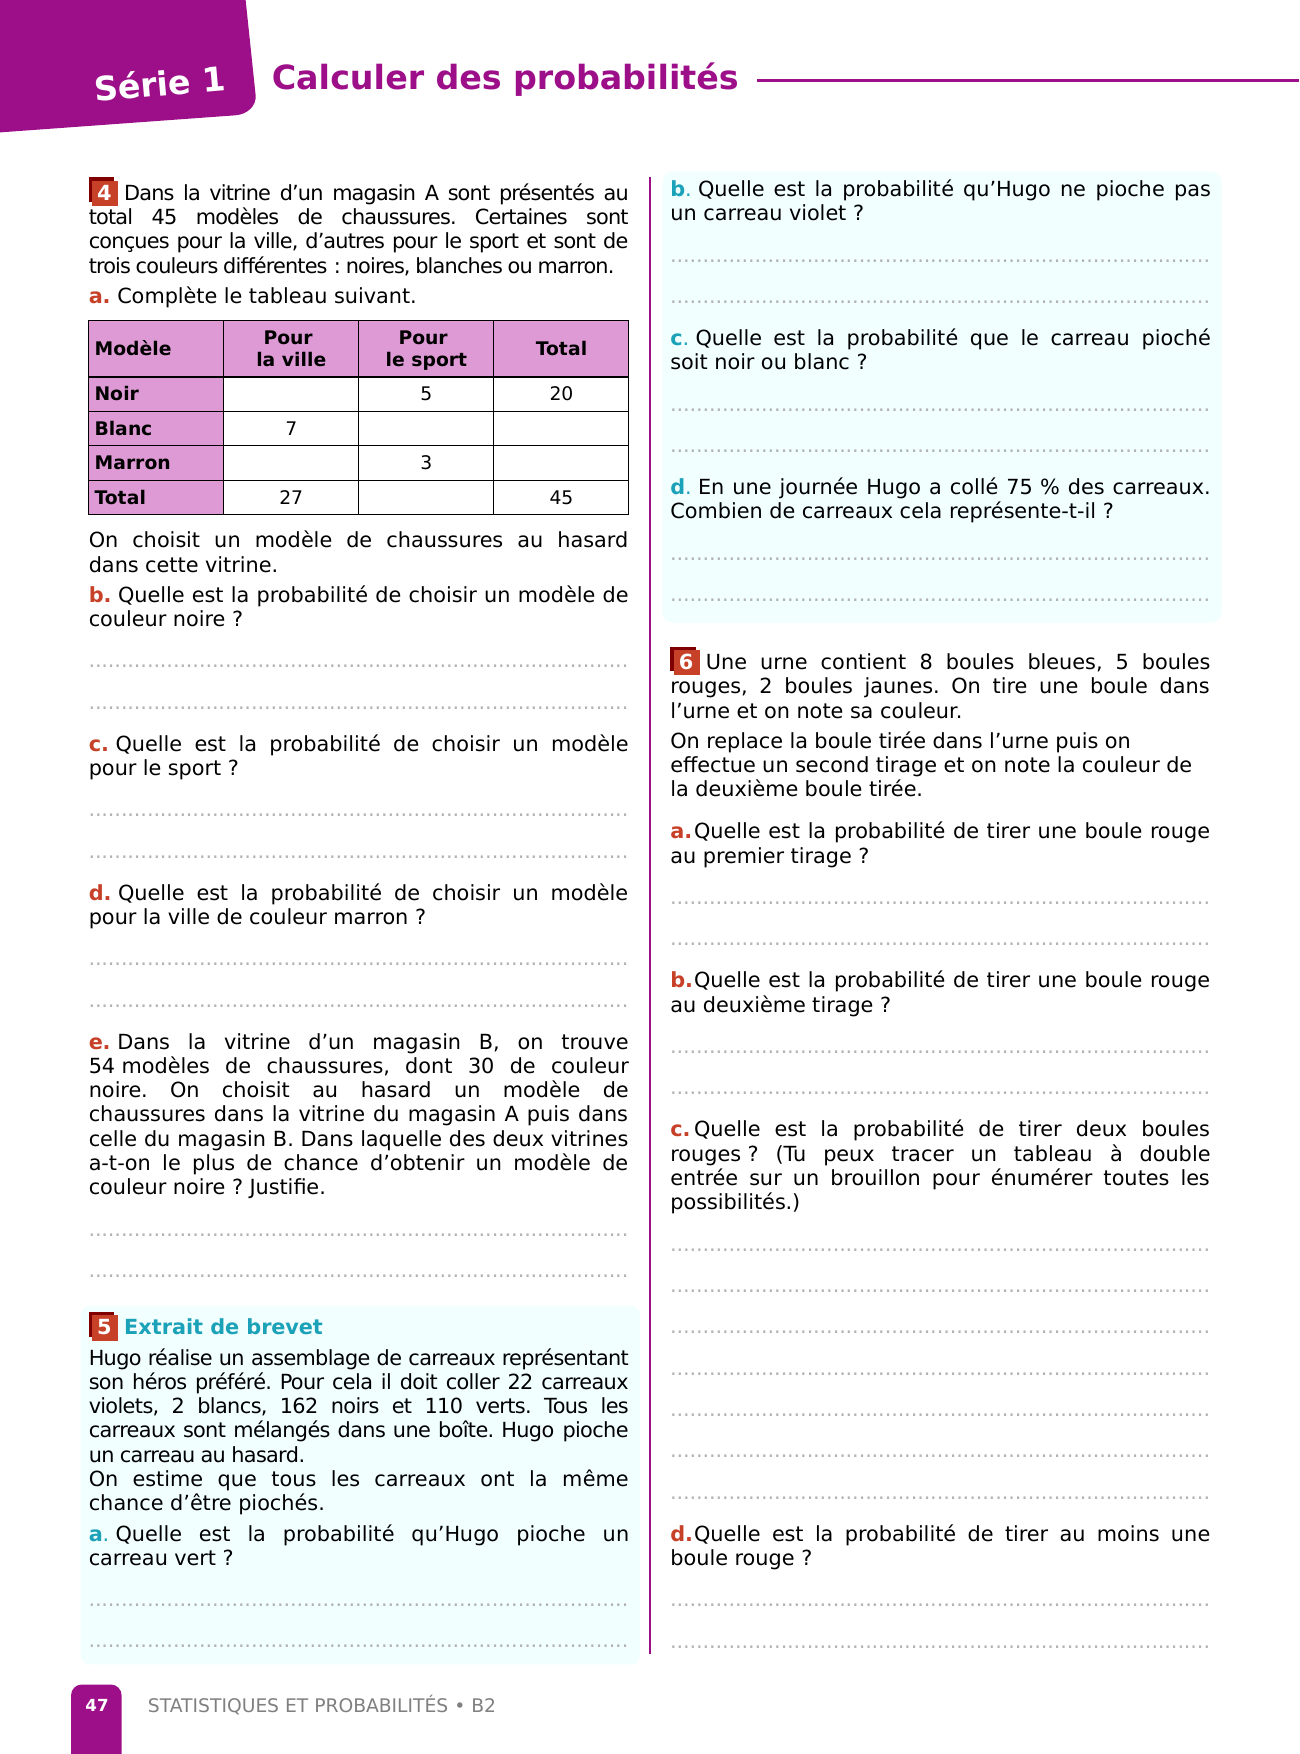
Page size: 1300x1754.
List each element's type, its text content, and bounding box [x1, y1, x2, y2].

table_cell [494, 412, 628, 445]
subtitle Une urne contient 8 boules bleues, 5 boules rouges, 2 boules jaunes. On tire une boule dans l’urne et on note sa couleur. [670, 647, 1211, 723]
table_cell Marron [89, 446, 223, 480]
table_header Pour le sport [359, 321, 493, 376]
table_header Pour la ville [224, 321, 358, 376]
text On replace la boule tirée dans l’urne puis on effectue un second tirage et on note la couleur de la deuxième boule tirée. [670, 729, 1211, 802]
table_cell [224, 446, 358, 480]
text On choisit un modèle de chaussures au hasard dans cette vitrine. [88, 528, 629, 577]
list Quelle est la probabilité de tirer deux boules rouges ? (Tu peux tracer un tableau à double entrée sur un brouillon pour énumérer toutes les possibilités.) [670, 1117, 1211, 1214]
text a. Complète le tableau suivant. [88, 284, 629, 308]
list Quelle est la probabilité de tirer une boule rouge au premier tirage ? [670, 819, 1211, 868]
text d. Quelle est la probabilité de choisir un modèle pour la ville de couleur marron ? [88, 881, 629, 929]
subtitle Dans la vitrine d’un magasin A sont présentés au total 45 modèles de chaussures. Certaines sont conçues pour la ville, d’autres pour le sport et sont de trois couleurs différentes : noires, blanches ou marron. [88, 177, 629, 278]
list Quelle est la probabilité de tirer une boule rouge au deuxième tirage ? [670, 968, 1211, 1017]
table_cell Blanc [89, 412, 223, 445]
table_header Total [494, 321, 628, 376]
list Quelle est la probabilité de tirer au moins une boule rouge ? [670, 1522, 1211, 1570]
table_header Modèle [89, 321, 223, 376]
table_cell [224, 378, 358, 411]
table_cell 3 [359, 446, 493, 480]
text b. Quelle est la probabilité de choisir un modèle de couleur noire ? [88, 583, 629, 631]
table_cell 20 [494, 378, 628, 411]
text c. Quelle est la probabilité de choisir un modèle pour le sport ? [88, 732, 629, 780]
table_cell [359, 412, 493, 445]
table_cell 7 [224, 412, 358, 445]
table_cell [494, 446, 628, 480]
table_cell Total [89, 481, 223, 514]
table_cell [359, 481, 493, 514]
table_cell 45 [494, 481, 628, 514]
text e. Dans la vitrine d’un magasin B, on trouve 54 modèles de chaussures, dont 30 de couleur noire. On choisit au hasard un modèle de chaussures dans la vitrine du magasin A puis dans celle du magasin B. Dans laquelle des deux vitrines a-t-on le plus de chance d’obtenir un modèle de couleur noire ? Justifie. [88, 1030, 629, 1200]
table_cell Noir [89, 378, 223, 411]
table_cell 5 [359, 378, 493, 411]
table_cell 27 [224, 481, 358, 514]
